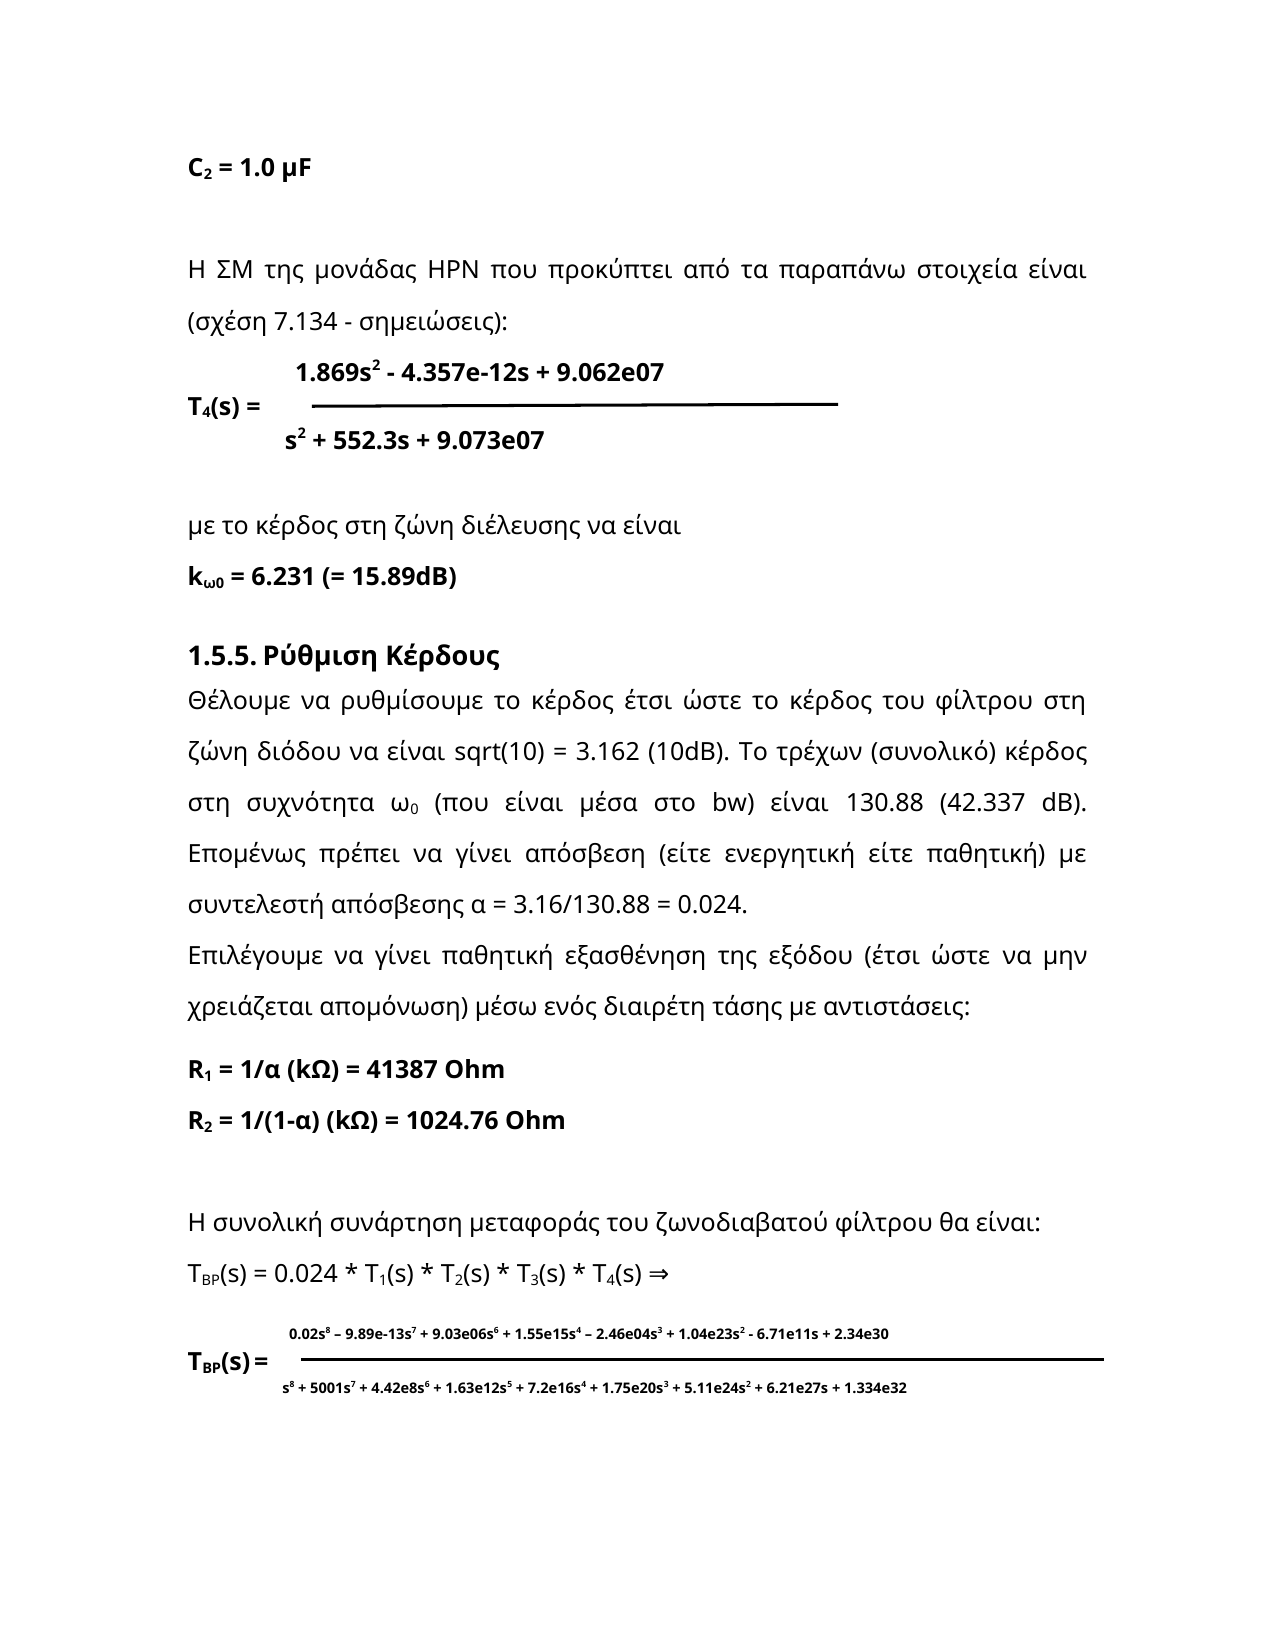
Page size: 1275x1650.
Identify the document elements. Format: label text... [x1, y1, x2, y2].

text με το κέρδος στη ζώνη διέλευσης να είναι [187, 507, 1087, 541]
text kω0 = 6.231 (= 15.89dB) [187, 558, 1087, 592]
text s8 + 5001s7 + 4.42e8s6 + 1.63e12s5 + 7.2e16s4 + 1.75e20s3 + 5.11e24s2 + 6.21e27s + 1.334e32 [187, 1378, 1087, 1398]
text TBP(s) = [187, 1344, 1087, 1378]
text Θέλουμε να ρυθμίσουμε το κέρδος έτσι ώστε το κέρδος του φίλτρου στη ζώνη διόδου να είναι sqrt(10) = 3.162 (10dB). Το τρέχων (συνολικό) κέρδος στη συχνότητα ω0 (που είναι μέσα στο bw) είναι 130.88 (42.337 dB). Επομένως πρέπει να γίνει απόσβεση (είτε ενεργητική είτε παθητική) με συντελεστή απόσβεσης α = 3.16/130.88 = 0.024. [187, 682, 1087, 921]
text ΤBP(s) = 0.024 * T1(s) * T2(s) * T3(s) * T4(s) ⇒ [187, 1256, 1087, 1290]
text Επιλέγουμε να γίνει παθητική εξασθένηση της εξόδου (έτσι ώστε να μην χρειάζεται απομόνωση) μέσω ενός διαιρέτη τάσης με αντιστάσεις: [187, 937, 1087, 1023]
text s2 + 552.3s + 9.073e07 [187, 422, 1087, 456]
text R1 = 1/α (kΩ) = 41387 Ohm [187, 1052, 1087, 1086]
text C2 = 1.0 μF [187, 150, 1087, 184]
text Η συνολική συνάρτηση μεταφοράς του ζωνοδιαβατού φίλτρου θα είναι: [187, 1205, 1087, 1239]
subtitle Ρύθμιση Κέρδους [187, 636, 1087, 673]
text Η ΣΜ της μονάδας HPN που προκύπτει από τα παραπάνω στοιχεία είναι (σχέση 7.134 - σημειώσεις): [187, 252, 1087, 337]
text 1.869s2 - 4.357e-12s + 9.062e07 [187, 354, 1087, 388]
text 0.02s8 – 9.89e-13s7 + 9.03e06s6 + 1.55e15s4 – 2.46e04s3 + 1.04e23s2 - 6.71e11s + 2.34e30 [187, 1324, 1087, 1344]
text R2 = 1/(1-α) (kΩ) = 1024.76 Ohm [187, 1103, 1087, 1137]
text Τ4(s) = [187, 388, 1087, 422]
